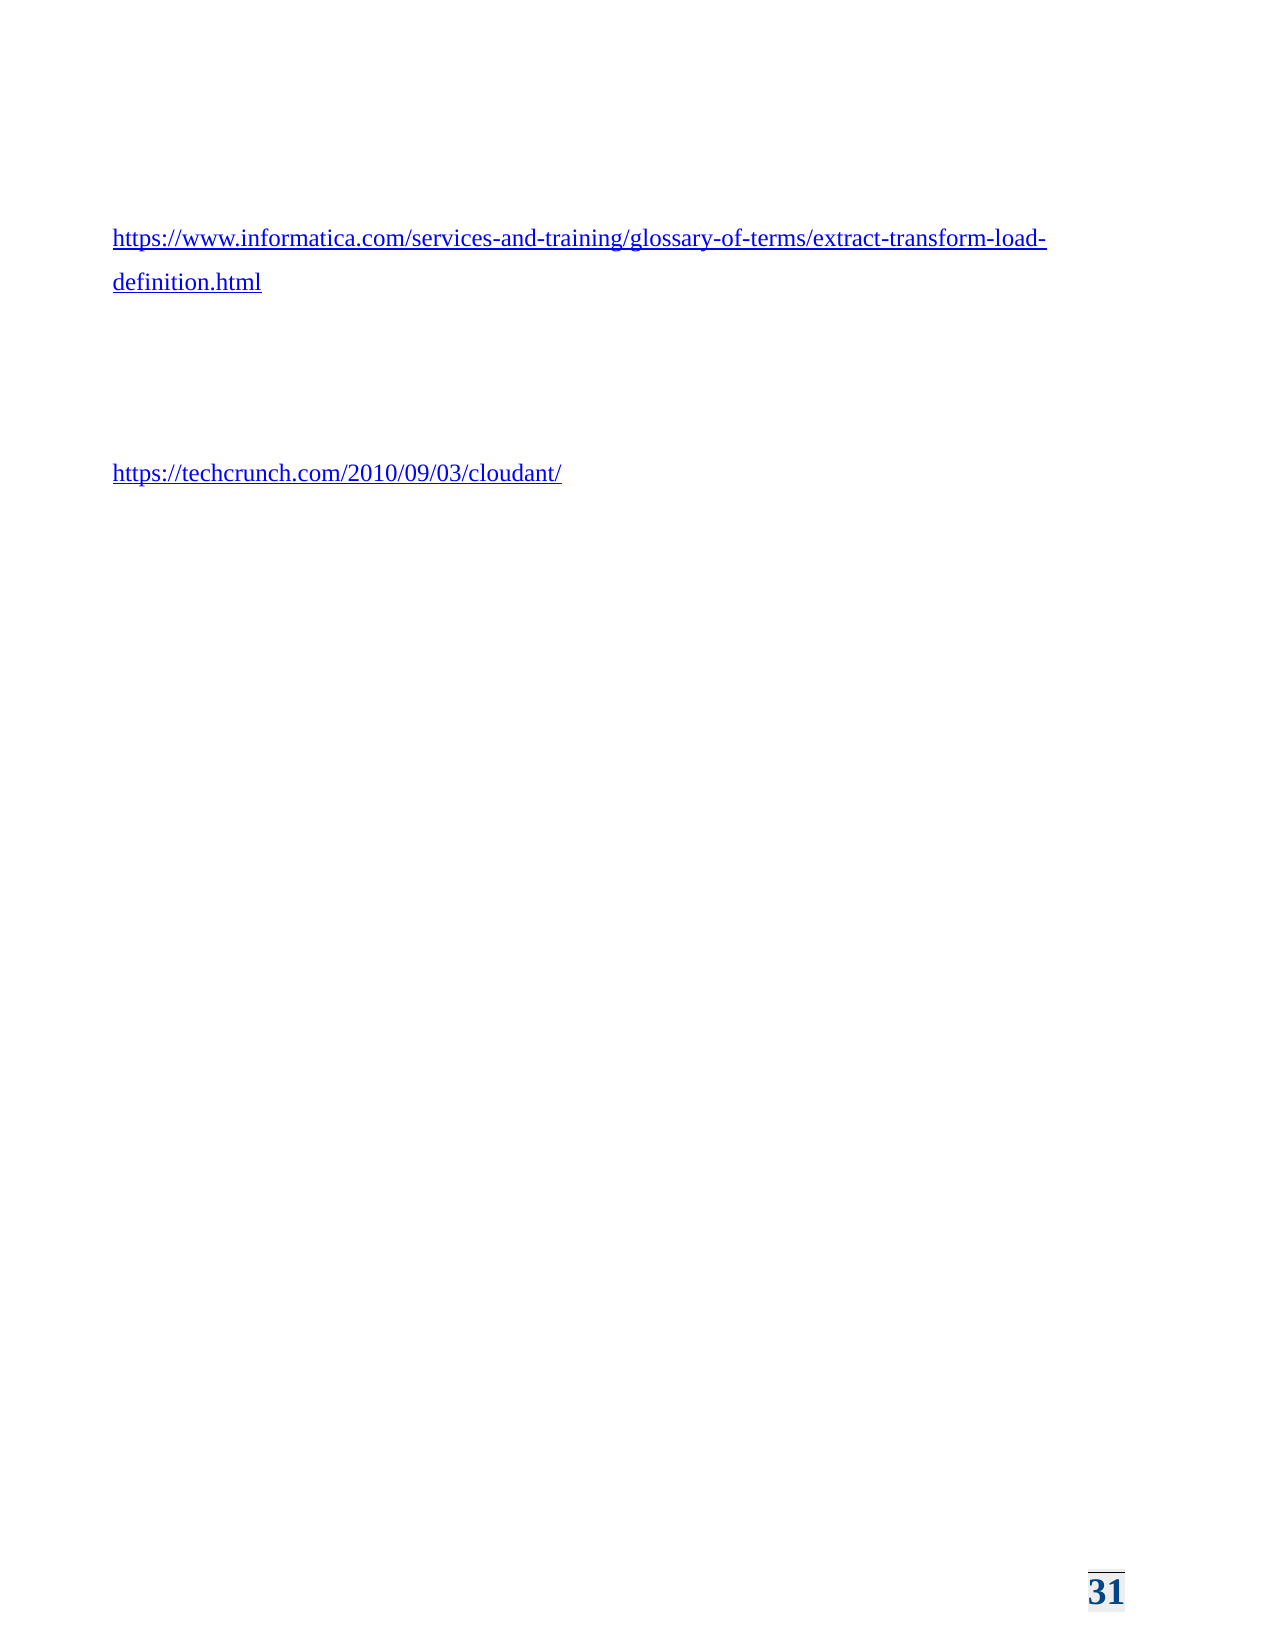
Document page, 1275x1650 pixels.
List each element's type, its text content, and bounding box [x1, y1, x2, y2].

text https://www.informatica.com/services-and-training/glossary-of-terms/extract-transform-load-definition.html [112, 223, 1125, 295]
text https://techcrunch.com/2010/09/03/cloudant/ [112, 458, 1125, 487]
